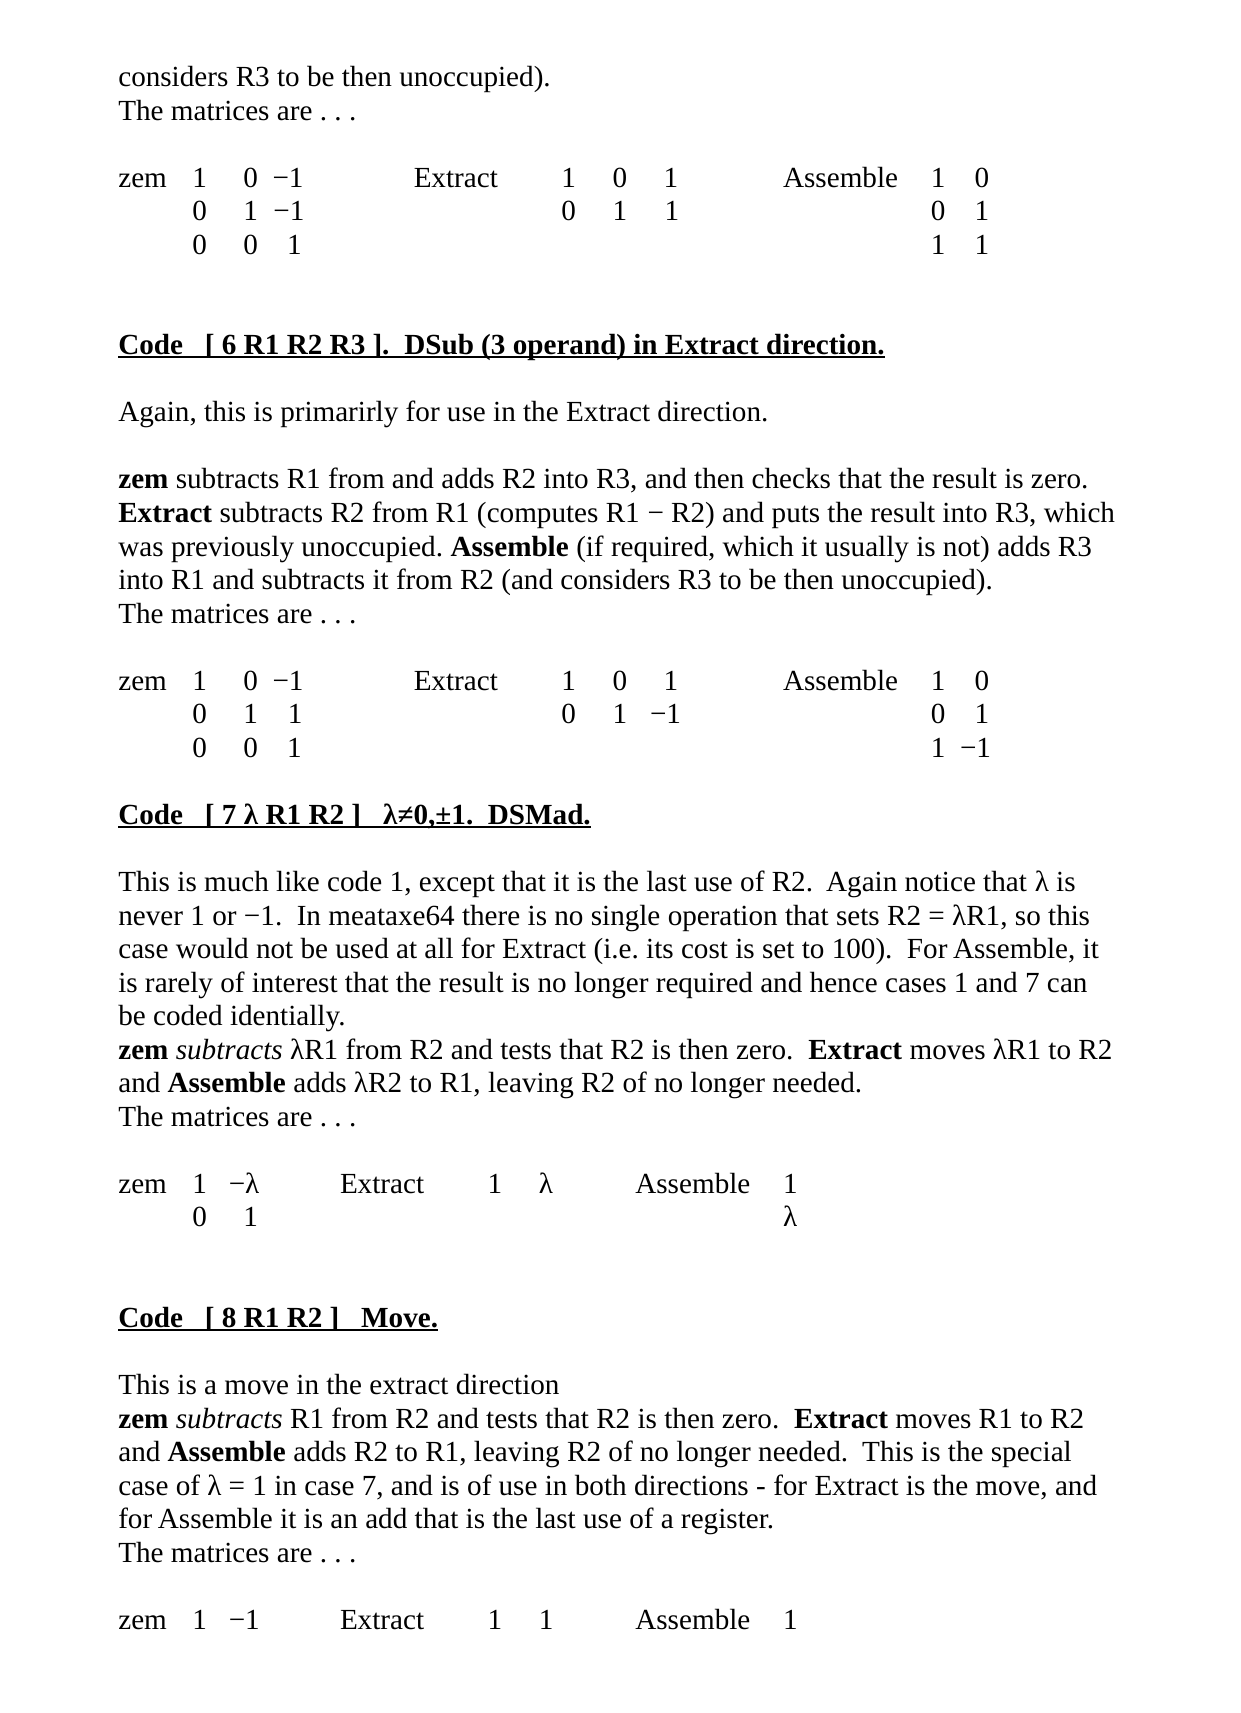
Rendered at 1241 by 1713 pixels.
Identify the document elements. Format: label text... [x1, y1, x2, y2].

text zem 1 0 −1 Extract 1 0 1 Assemble 1 0 [118, 663, 1122, 696]
text The matrices are . . . [118, 596, 1122, 629]
text 0 1 −1 0 1 1 0 1 [118, 193, 1122, 227]
text zem 1 −1 Extract 1 1 Assemble 1 [118, 1602, 1122, 1636]
text Code [ 6 R1 R2 R3 ]. DSub (3 operand) in Extract direction. [118, 327, 1122, 361]
text 0 1 1 0 1 −1 0 1 [118, 696, 1122, 730]
text 0 0 1 1 −1 [118, 730, 1122, 763]
text zem 1 −λ Extract 1 λ Assemble 1 [118, 1166, 1122, 1199]
text The matrices are . . . [118, 1099, 1122, 1132]
text This is a move in the extract direction [118, 1367, 1122, 1401]
text 0 0 1 1 1 [118, 227, 1122, 260]
text zem subtracts R1 from R2 and tests that R2 is then zero. Extract moves R1 to R2 and Assemble adds R2 to R1, leaving R2 of no longer needed. This is the special case of λ = 1 in case 7, and is of use in both directions - for Extract is the move, and for Assemble it is an add that is the last use of a register. [118, 1401, 1122, 1535]
text Code [ 8 R1 R2 ] Move. [118, 1300, 1122, 1334]
text considers R3 to be then unoccupied). [118, 59, 1122, 93]
text This is much like code 1, except that it is the last use of R2. Again notice that λ is never 1 or −1. In meataxe64 there is no single operation that sets R2 = λR1, so this case would not be used at all for Extract (i.e. its cost is set to 100). For Assemble, it is rarely of interest that the result is no longer required and hence cases 1 and 7 can be coded identially. [118, 864, 1122, 1032]
text zem subtracts λR1 from R2 and tests that R2 is then zero. Extract moves λR1 to R2 and Assemble adds λR2 to R1, leaving R2 of no longer needed. [118, 1032, 1122, 1099]
text Again, this is primarirly for use in the Extract direction. [118, 394, 1122, 428]
text 0 1 λ [118, 1199, 1122, 1233]
text zem 1 0 −1 Extract 1 0 1 Assemble 1 0 [118, 160, 1122, 193]
text zem subtracts R1 from and adds R2 into R3, and then checks that the result is zero. Extract subtracts R2 from R1 (computes R1 − R2) and puts the result into R3, which was previously unoccupied. Assemble (if required, which it usually is not) adds R3 into R1 and subtracts it from R2 (and considers R3 to be then unoccupied). [118, 462, 1122, 596]
text The matrices are . . . [118, 1535, 1122, 1568]
text The matrices are . . . [118, 93, 1122, 126]
text Code [ 7 λ R1 R2 ] λ≠0,±1. DSMad. [118, 797, 1122, 831]
